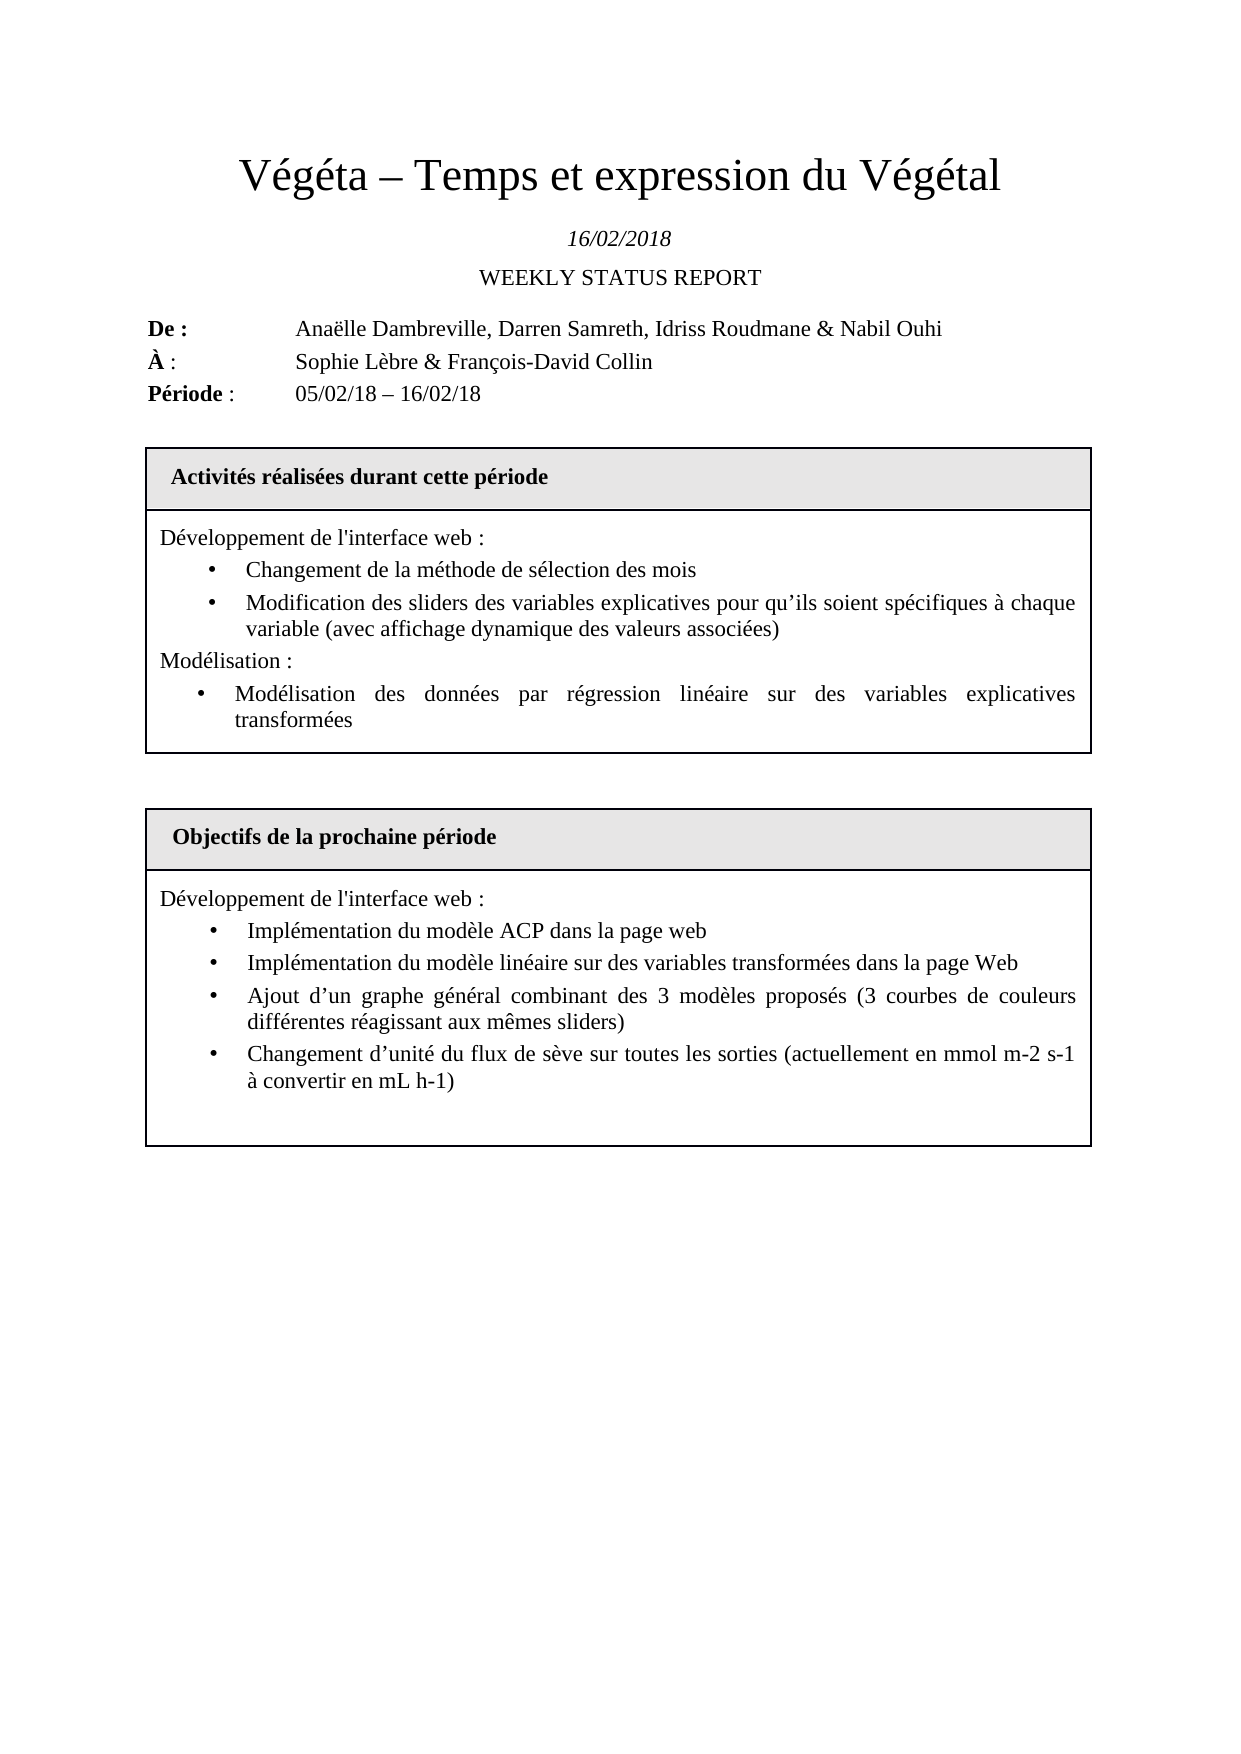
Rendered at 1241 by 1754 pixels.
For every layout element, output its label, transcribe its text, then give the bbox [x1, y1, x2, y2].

table_header Objectifs de la prochaine période [147, 810, 1090, 869]
text WEEKLY STATUS REPORT [148, 264, 1093, 291]
table_header Activités réalisées durant cette période [147, 449, 1090, 508]
text Végéta – Temps et expression du Végétal [148, 148, 1093, 200]
table_cell Développement de l'interface web : Implémentation du modèle ACP dans la page web Implémentation du modèle linéaire sur des variables transformées dans la page Web Ajout d’un graphe général combinant des 3 modèles proposés (3 courbes de couleurs différentes réagissant aux mêmes sliders) Changement d’unité du flux de sève sur toutes les sorties (actuellement en mmol m-2 s-1 à convertir en mL h-1) [147, 871, 1090, 1145]
text 16/02/2018 [148, 225, 1093, 252]
table_cell Développement de l'interface web : Changement de la méthode de sélection des mois Modification des sliders des variables explicatives pour qu’ils soient spécifiques à chaque variable (avec affichage dynamique des valeurs associées) Modélisation : Modélisation des données par régression linéaire sur des variables explicatives transformées [147, 511, 1090, 752]
text De : Anaëlle Dambreville, Darren Samreth, Idriss Roudmane & Nabil Ouhi [148, 316, 1093, 342]
text À : Sophie Lèbre & François-David Collin [148, 348, 1093, 374]
text Période : 05/02/18 – 16/02/18 [148, 380, 1093, 406]
